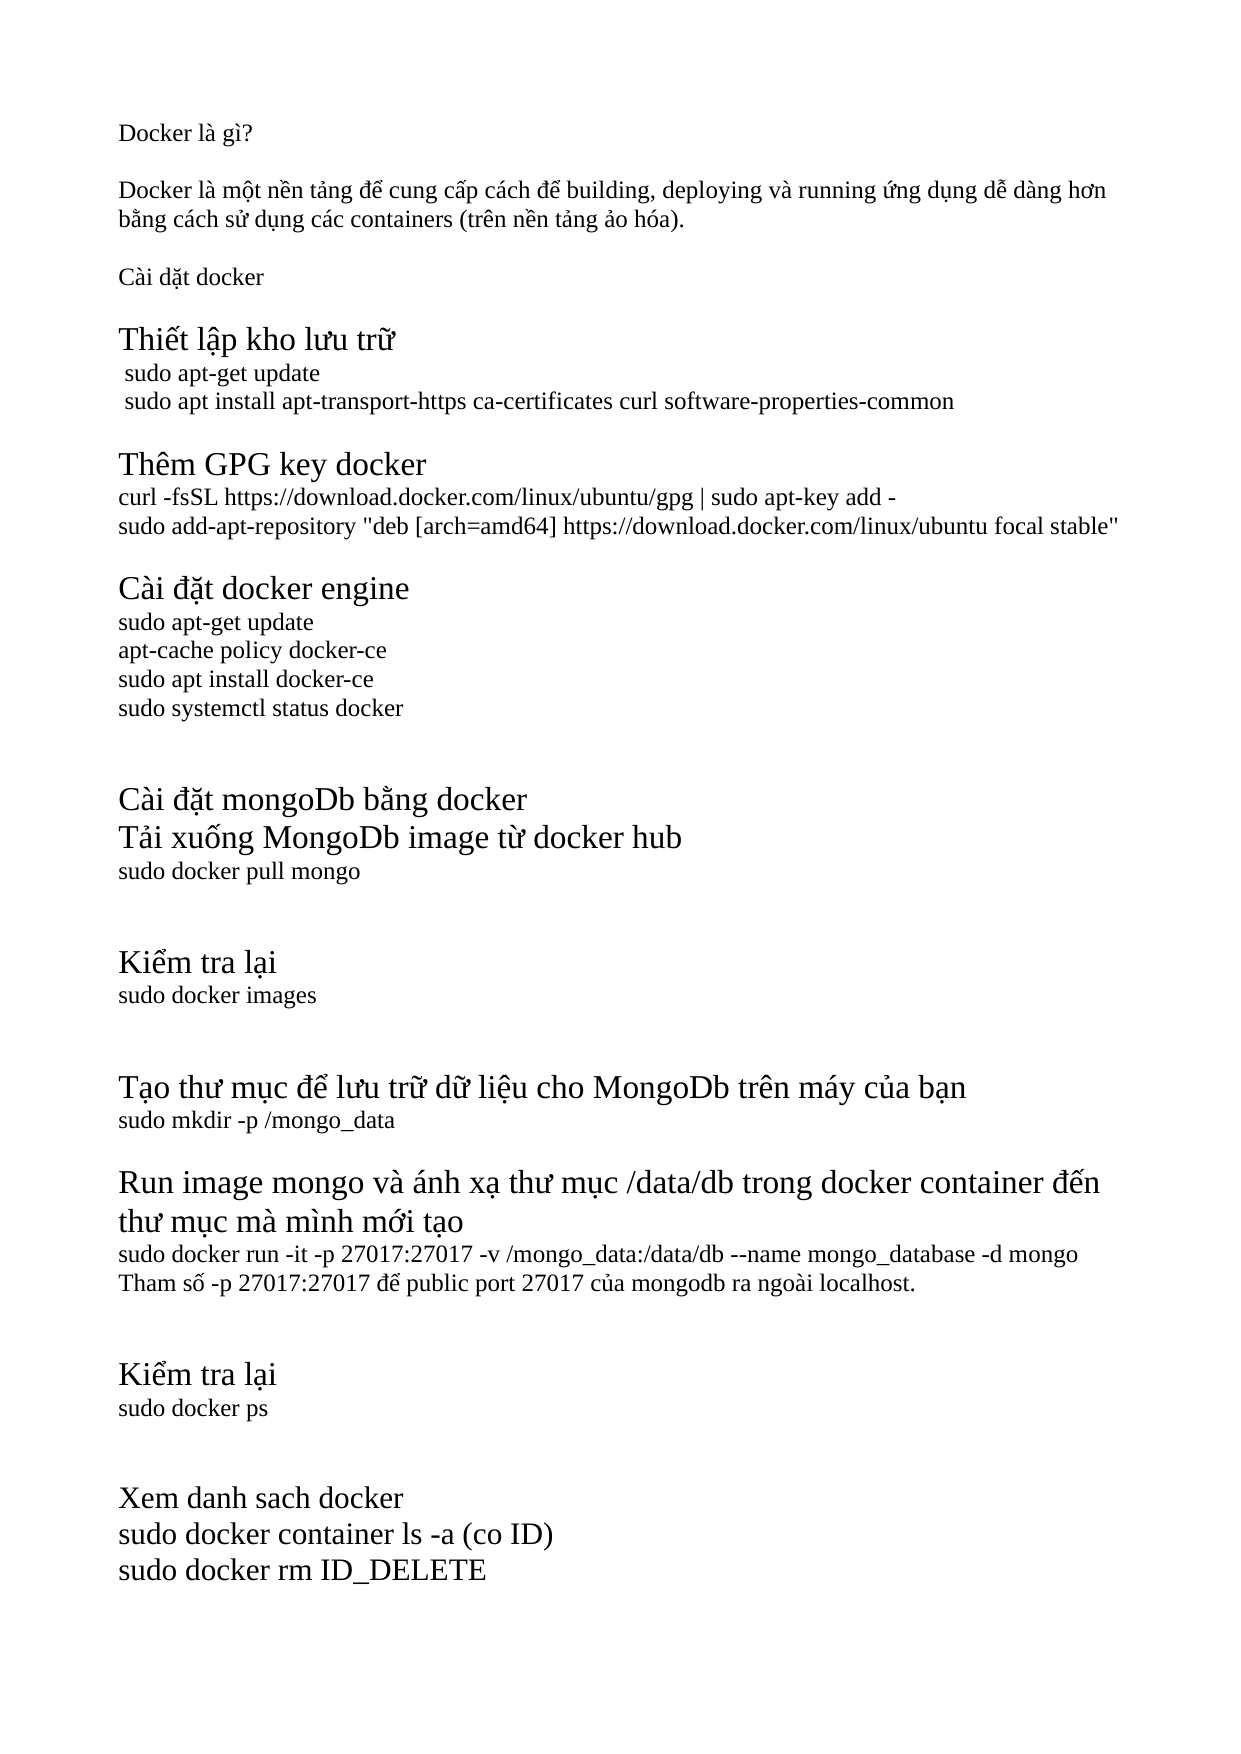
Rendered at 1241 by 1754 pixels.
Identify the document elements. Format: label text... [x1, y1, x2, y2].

text Thiết lập kho lưu trữ [118, 319, 1122, 358]
text sudo docker images [118, 981, 1122, 1009]
text Kiểm tra lại [118, 942, 1122, 981]
text Cài dặt docker [118, 262, 1122, 291]
text sudo apt-get update [118, 607, 1122, 636]
text Xem danh sach docker [118, 1479, 1122, 1515]
text sudo docker container ls -a (co ID) [118, 1515, 1122, 1551]
text sudo docker ps [118, 1393, 1122, 1421]
text sudo mkdir -p /mongo_data [118, 1105, 1122, 1134]
text Docker là gì? [118, 118, 1122, 147]
text Tạo thư mục để lưu trữ dữ liệu cho MongoDb trên máy của bạn [118, 1067, 1122, 1105]
text apt-cache policy docker-ce [118, 636, 1122, 664]
text sudo add-apt-repository "deb [arch=amd64] https://download.docker.com/linux/ubuntu focal stable" [118, 511, 1122, 540]
text Cài đặt mongoDb bằng docker [118, 779, 1122, 818]
text sudo apt-get update [118, 358, 1122, 386]
text Tải xuống MongoDb image từ docker hub [118, 818, 1122, 856]
text Run image mongo và ánh xạ thư mục /data/db trong docker container đến thư mục mà mình mới tạo [118, 1163, 1122, 1239]
text Docker là một nền tảng để cung cấp cách để building, deploying và running ứng dụng dễ dàng hơn bằng cách sử dụng các containers (trên nền tảng ảo hóa). [118, 176, 1122, 233]
text Cài đặt docker engine [118, 568, 1122, 607]
text sudo apt install apt-transport-https ca-certificates curl software-properties-common [118, 386, 1122, 415]
text sudo docker pull mongo [118, 856, 1122, 885]
text Thêm GPG key docker [118, 444, 1122, 482]
text sudo docker rm ID_DELETE [118, 1551, 1122, 1587]
text sudo systemctl status docker [118, 693, 1122, 722]
text sudo docker run -it -p 27017:27017 -v /mongo_data:/data/db --name mongo_database -d mongo [118, 1239, 1122, 1268]
text Kiểm tra lại [118, 1354, 1122, 1393]
text sudo apt install docker-ce [118, 664, 1122, 693]
text Tham số -p 27017:27017 để public port 27017 của mongodb ra ngoài localhost. [118, 1268, 1122, 1297]
text curl -fsSL https://download.docker.com/linux/ubuntu/gpg | sudo apt-key add - [118, 482, 1122, 511]
